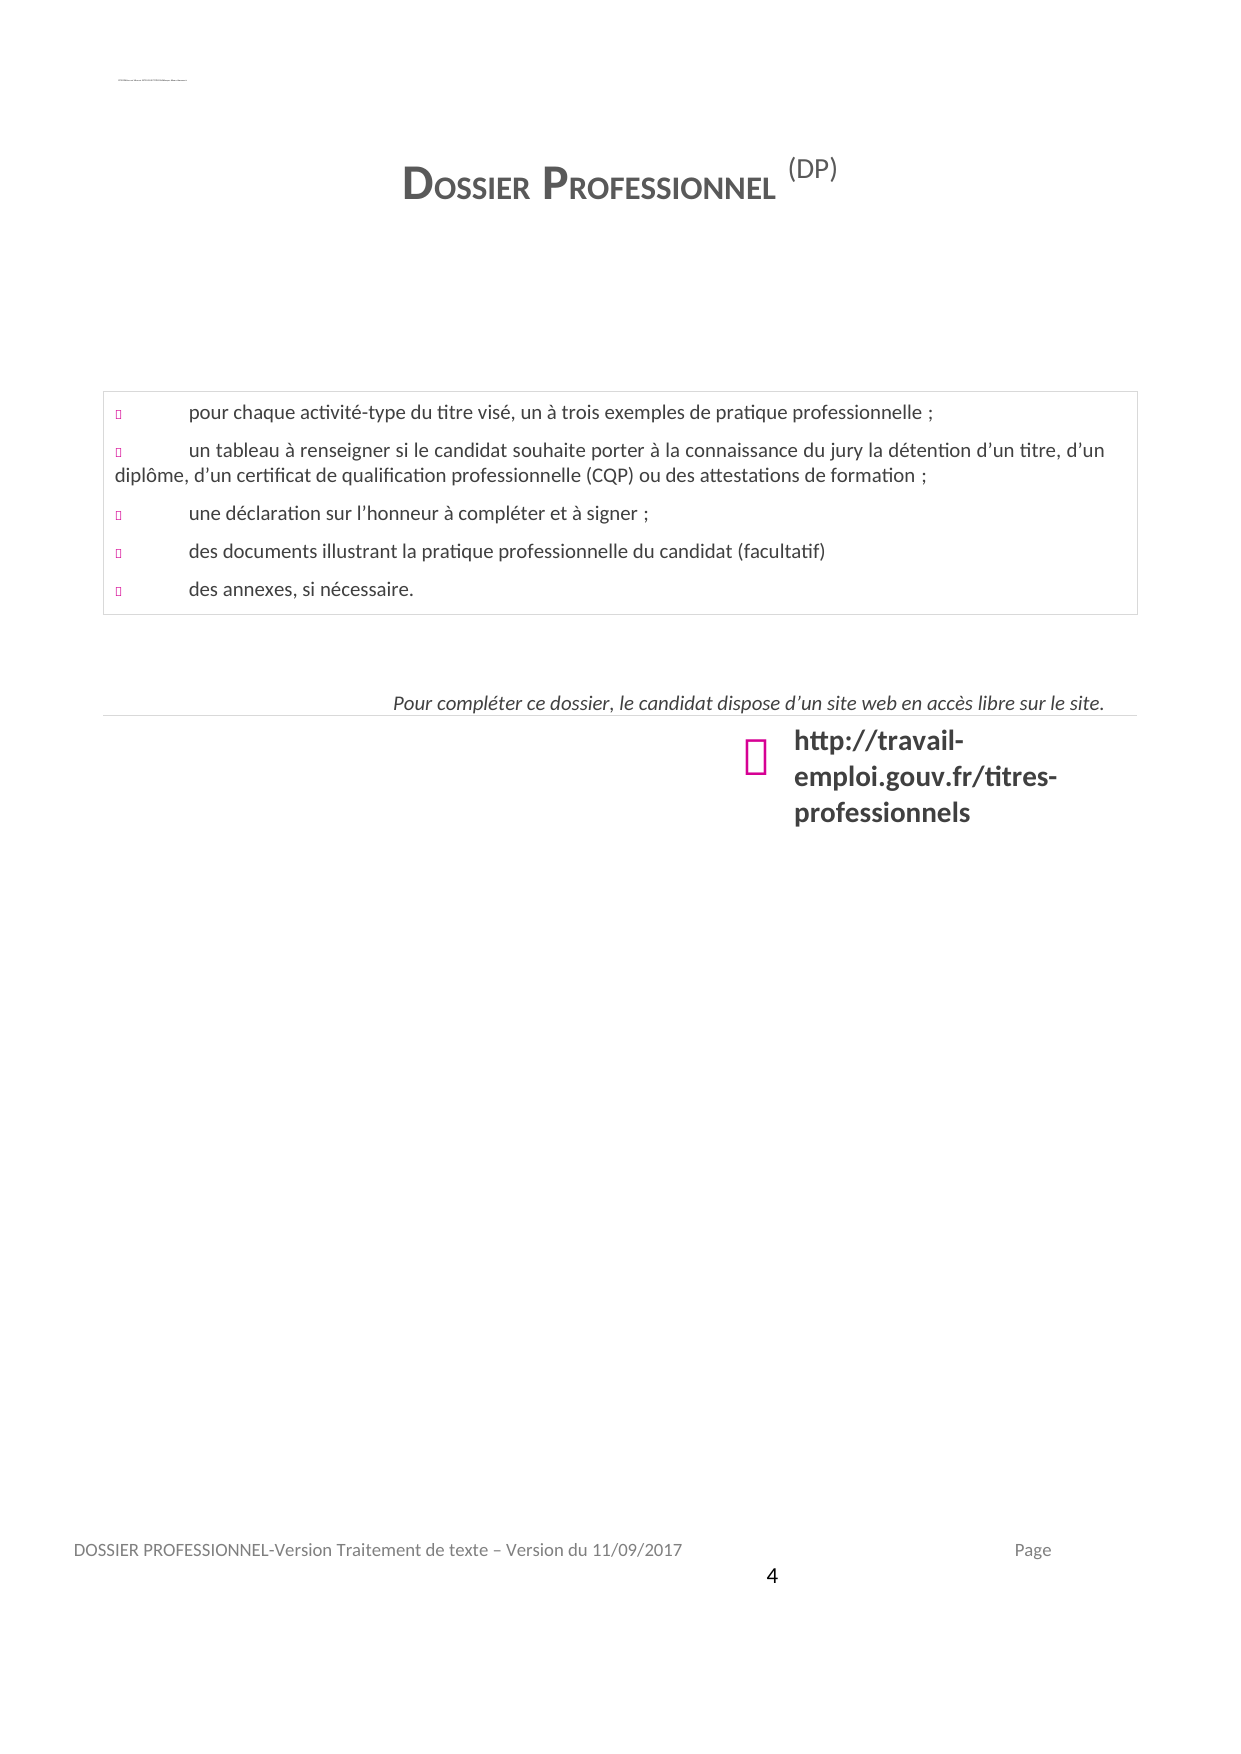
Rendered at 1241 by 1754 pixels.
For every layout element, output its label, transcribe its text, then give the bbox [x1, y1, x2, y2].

table_cell Pour compléter ce dossier, le candidat dispose d’un site web en accès libre sur le site. [103, 615, 1137, 715]
table_cell  [103, 716, 783, 829]
table_cell http://travail-emploi.gouv.fr/titres-professionnels [783, 716, 1137, 829]
table_cell Le dossier professionnel (DP) constitue un élément du système de validation du titre professionnel. Ce titre est délivré par le Ministère chargé de l’emploi. Le DP appartient au candidat. Il le conserve, l’actualise durant son parcours et le présente obligatoirement à chaque session d’examen. Pour rédiger le DP, le candidat peut être aidé par un formateur ou par un accompagnateur VAE. Il est consulté par le jury au moment de la session d’examen. Pour prendre sa décision, le jury dispose : des résultats de la mise en situation professionnelle complétés, éventuellement, du questionnaire professionnel ou de l’entretien professionnel ou de l’entretien technique ou du questionnement à partir de productions. du Dossier Professionnel (DP) dans lequel le candidat a consigné les preuves de sa pratique professionnelle. des résultats des évaluations passées en cours de formation lorsque le candidat évalué est issu d’un parcours de formation de l’entretien final (dans le cadre de la session titre). [Arrêté du 22 décembre 2015, relatif aux conditions de délivrance des titres professionnels du ministère chargé de l’Emploi] Ce dossier comporte : pour chaque activité-type du titre visé, un à trois exemples de pratique professionnelle ; un tableau à renseigner si le candidat souhaite porter à la connaissance du jury la détention d’un titre, d’un diplôme, d’un certificat de qualification professionnelle (CQP) ou des attestations de formation ; une déclaration sur l’honneur à compléter et à signer ; des documents illustrant la pratique professionnelle du candidat (facultatif) des annexes, si nécessaire. [104, 392, 1137, 614]
